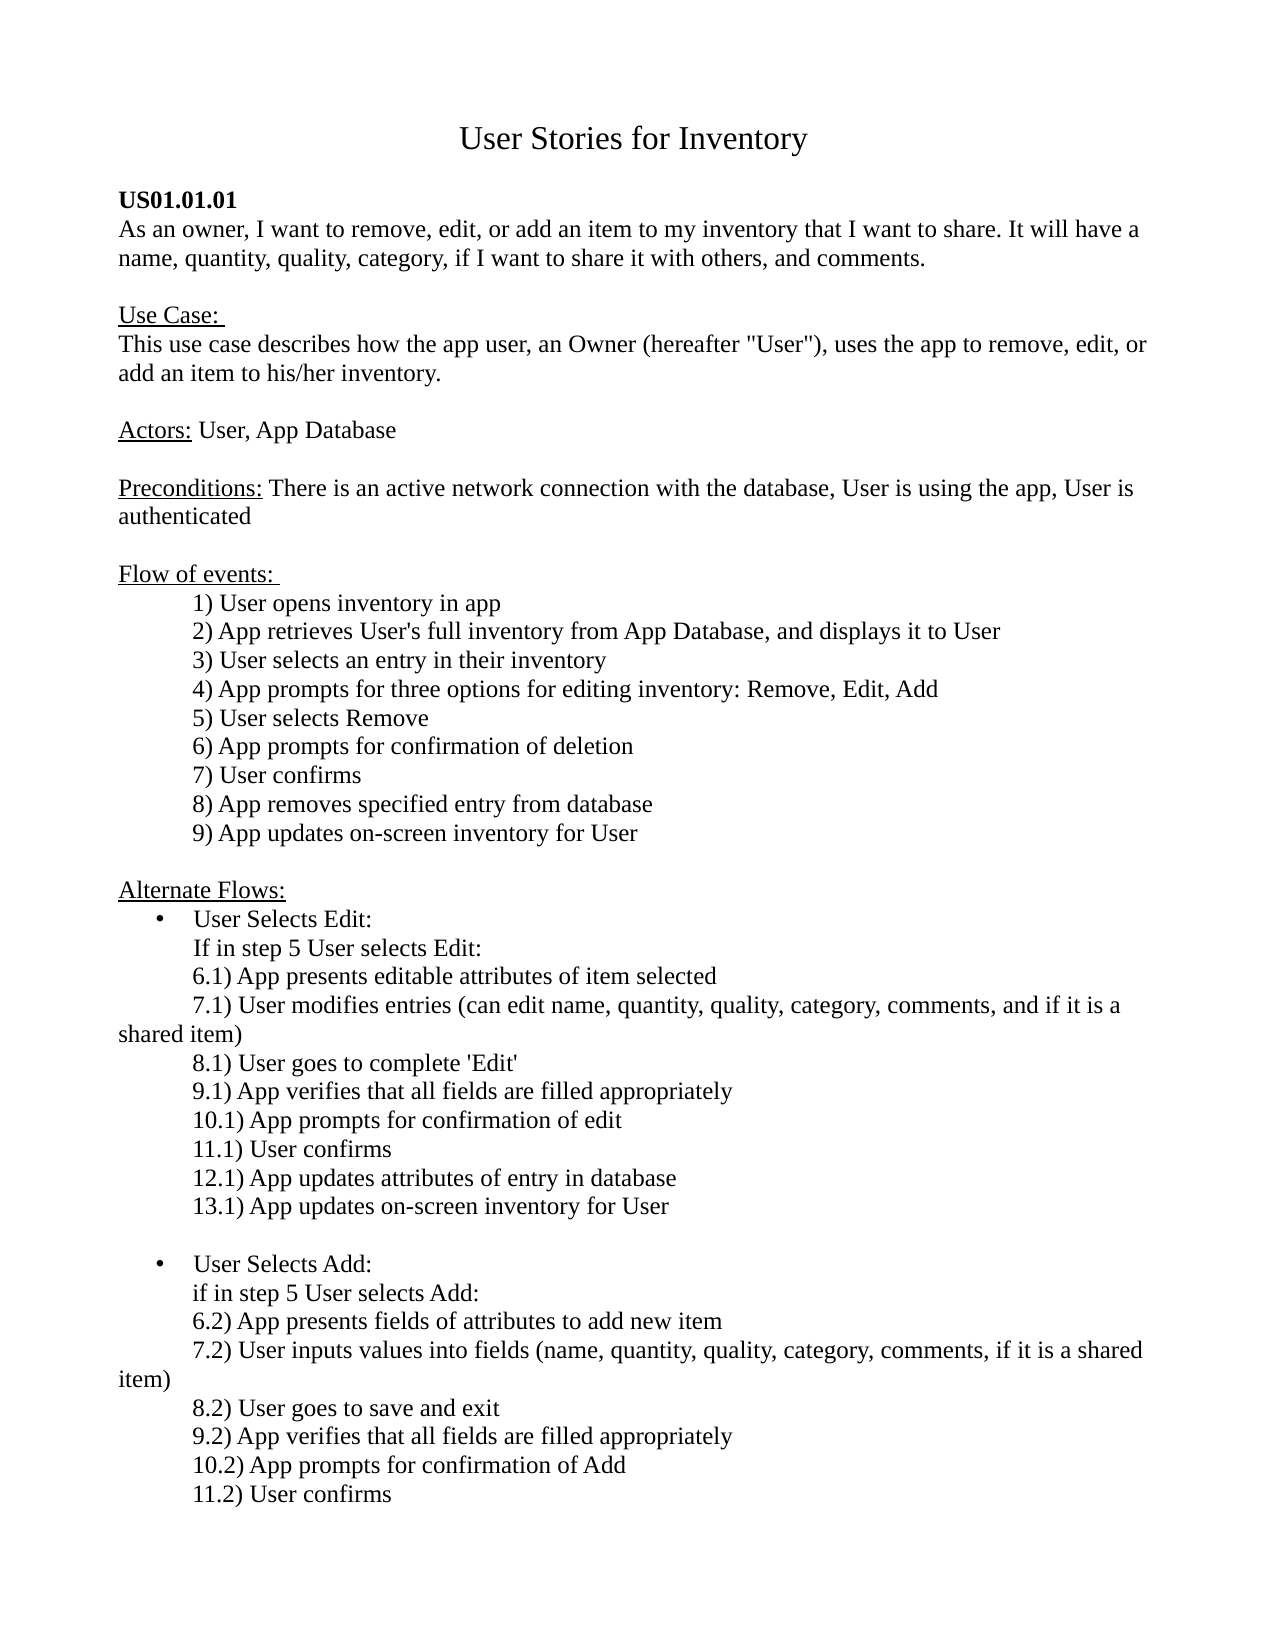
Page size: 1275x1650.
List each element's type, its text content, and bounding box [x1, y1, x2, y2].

list User Selects Edit: [156, 904, 1157, 933]
text User Stories for Inventory [118, 118, 1157, 156]
text if in step 5 User selects Add: [118, 1278, 1157, 1306]
text 5) User selects Remove [118, 703, 1157, 731]
text Alternate Flows: [118, 875, 1157, 904]
text 8) App removes specified entry from database [118, 789, 1157, 818]
text 8.2) User goes to save and exit [118, 1393, 1157, 1421]
text 7.1) User modifies entries (can edit name, quantity, quality, category, comments, and if it is a shared item) [118, 990, 1157, 1048]
text Preconditions: There is an active network connection with the database, User is using the app, User is authenticated [118, 473, 1157, 530]
text 1) User opens inventory in app [118, 588, 1157, 616]
text 9.1) App verifies that all fields are filled appropriately [118, 1076, 1157, 1105]
text 11.1) User confirms [118, 1134, 1157, 1163]
text 2) App retrieves User's full inventory from App Database, and displays it to User [118, 616, 1157, 645]
text This use case describes how the app user, an Owner (hereafter "User"), uses the app to remove, edit, or add an item to his/her inventory. [118, 329, 1157, 386]
text 3) User selects an entry in their inventory [118, 645, 1157, 674]
text 6) App prompts for confirmation of deletion [118, 731, 1157, 760]
list User Selects Add: [156, 1249, 1157, 1278]
text 8.1) User goes to complete 'Edit' [118, 1048, 1157, 1076]
text 9.2) App verifies that all fields are filled appropriately [118, 1421, 1157, 1450]
text 7) User confirms [118, 760, 1157, 789]
text 12.1) App updates attributes of entry in database [118, 1163, 1157, 1191]
list If in step 5 User selects Edit: [156, 933, 1157, 961]
text 9) App updates on-screen inventory for User [118, 818, 1157, 846]
text Actors: User, App Database [118, 415, 1157, 444]
text 11.2) User confirms [118, 1479, 1157, 1508]
text Use Case: [118, 300, 1157, 329]
text US01.01.01 [118, 185, 1157, 214]
text 10.2) App prompts for confirmation of Add [118, 1450, 1157, 1479]
text 7.2) User inputs values into fields (name, quantity, quality, category, comments, if it is a shared item) [118, 1335, 1157, 1393]
text As an owner, I want to remove, edit, or add an item to my inventory that I want to share. It will have a name, quantity, quality, category, if I want to share it with others, and comments. [118, 214, 1157, 271]
text Flow of events: [118, 559, 1157, 588]
text 6.2) App presents fields of attributes to add new item [118, 1306, 1157, 1335]
text 10.1) App prompts for confirmation of edit [118, 1105, 1157, 1134]
text 13.1) App updates on-screen inventory for User [118, 1191, 1157, 1220]
text 6.1) App presents editable attributes of item selected [118, 961, 1157, 990]
text 4) App prompts for three options for editing inventory: Remove, Edit, Add [118, 674, 1157, 703]
